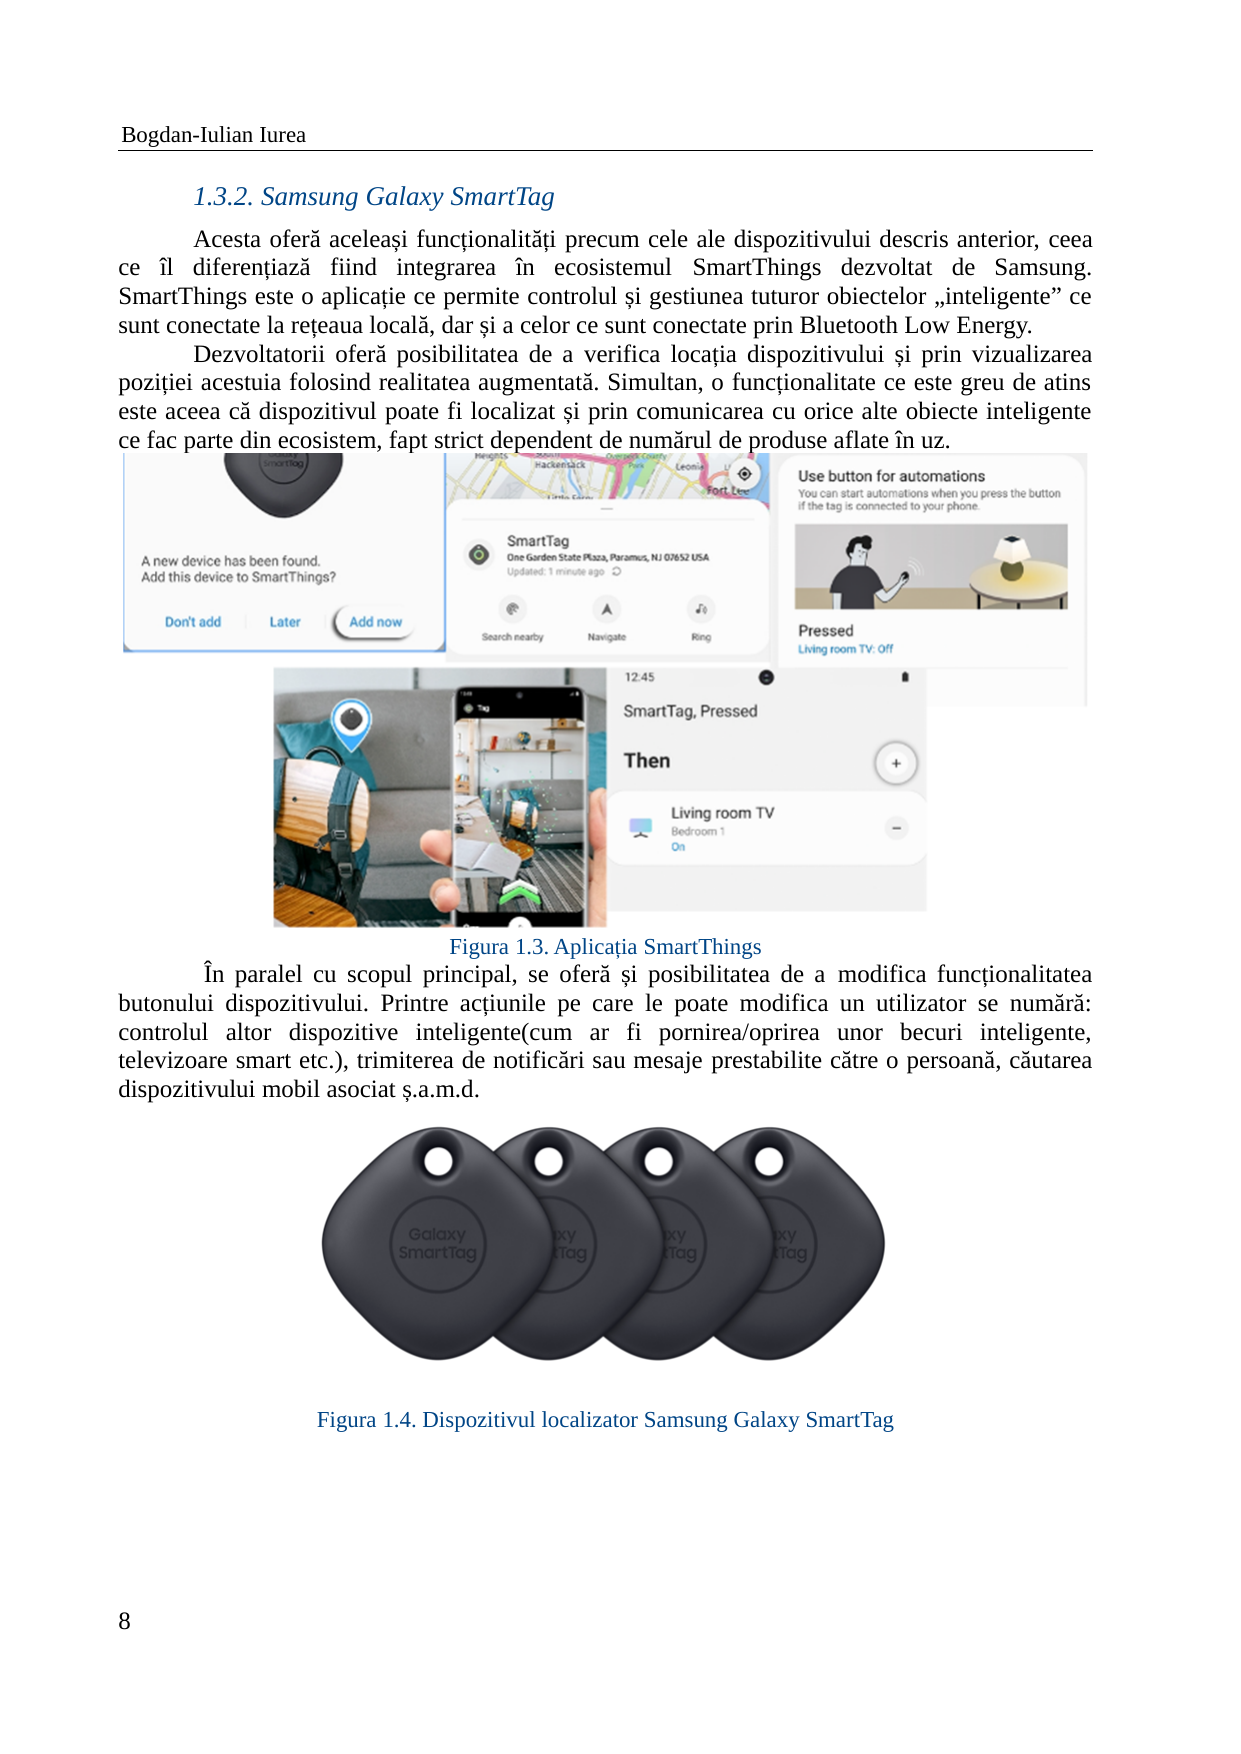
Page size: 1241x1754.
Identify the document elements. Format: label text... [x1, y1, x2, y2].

text În paralel cu scopul principal, se oferă și posibilitatea de a modifica funcționalitatea butonului dispozitivului. Printre acțiunile pe care le poate modifica un utilizator se numără: controlul altor dispozitive inteligente(cum ar fi pornirea/oprirea unor becuri inteligente, televizoare smart etc.), trimiterea de notificări sau mesaje prestabilite către o persoană, căutarea dispozitivului mobil asociat ș.a.m.d. [118, 454, 1093, 1103]
text Dezvoltatorii oferă posibilitatea de a verifica locația dispozitivului și prin vizualizarea poziției acestuia folosind realitatea augmentată. Simultan, o funcționalitate ce este greu de atins este aceea că dispozitivul poate fi localizat și prin comunicarea cu orice alte obiecte inteligente ce fac parte din ecosistem, fapt strict dependent de numărul de produse aflate în uz. [118, 339, 1093, 454]
text Figura 1.4. Dispozitivul localizator Samsung Galaxy SmartTag [303, 1406, 907, 1432]
picture [123, 453, 1088, 933]
picture [303, 1102, 908, 1406]
text Acesta oferă aceleași funcționalități precum cele ale dispozitivului descris anterior, ceea ce îl diferențiază fiind integrarea în ecosistemul SmartThings dezvoltat de Samsung. SmartThings este o aplicație ce permite controlul și gestiunea tuturor obiectelor „inteligente” ce sunt conectate la rețeaua locală, dar și a celor ce sunt conectate prin Bluetooth Low Energy. [118, 224, 1093, 339]
text Figura 1.3. Aplicația SmartThings [123, 933, 1087, 959]
subtitle Samsung Galaxy SmartTag [193, 180, 1093, 211]
